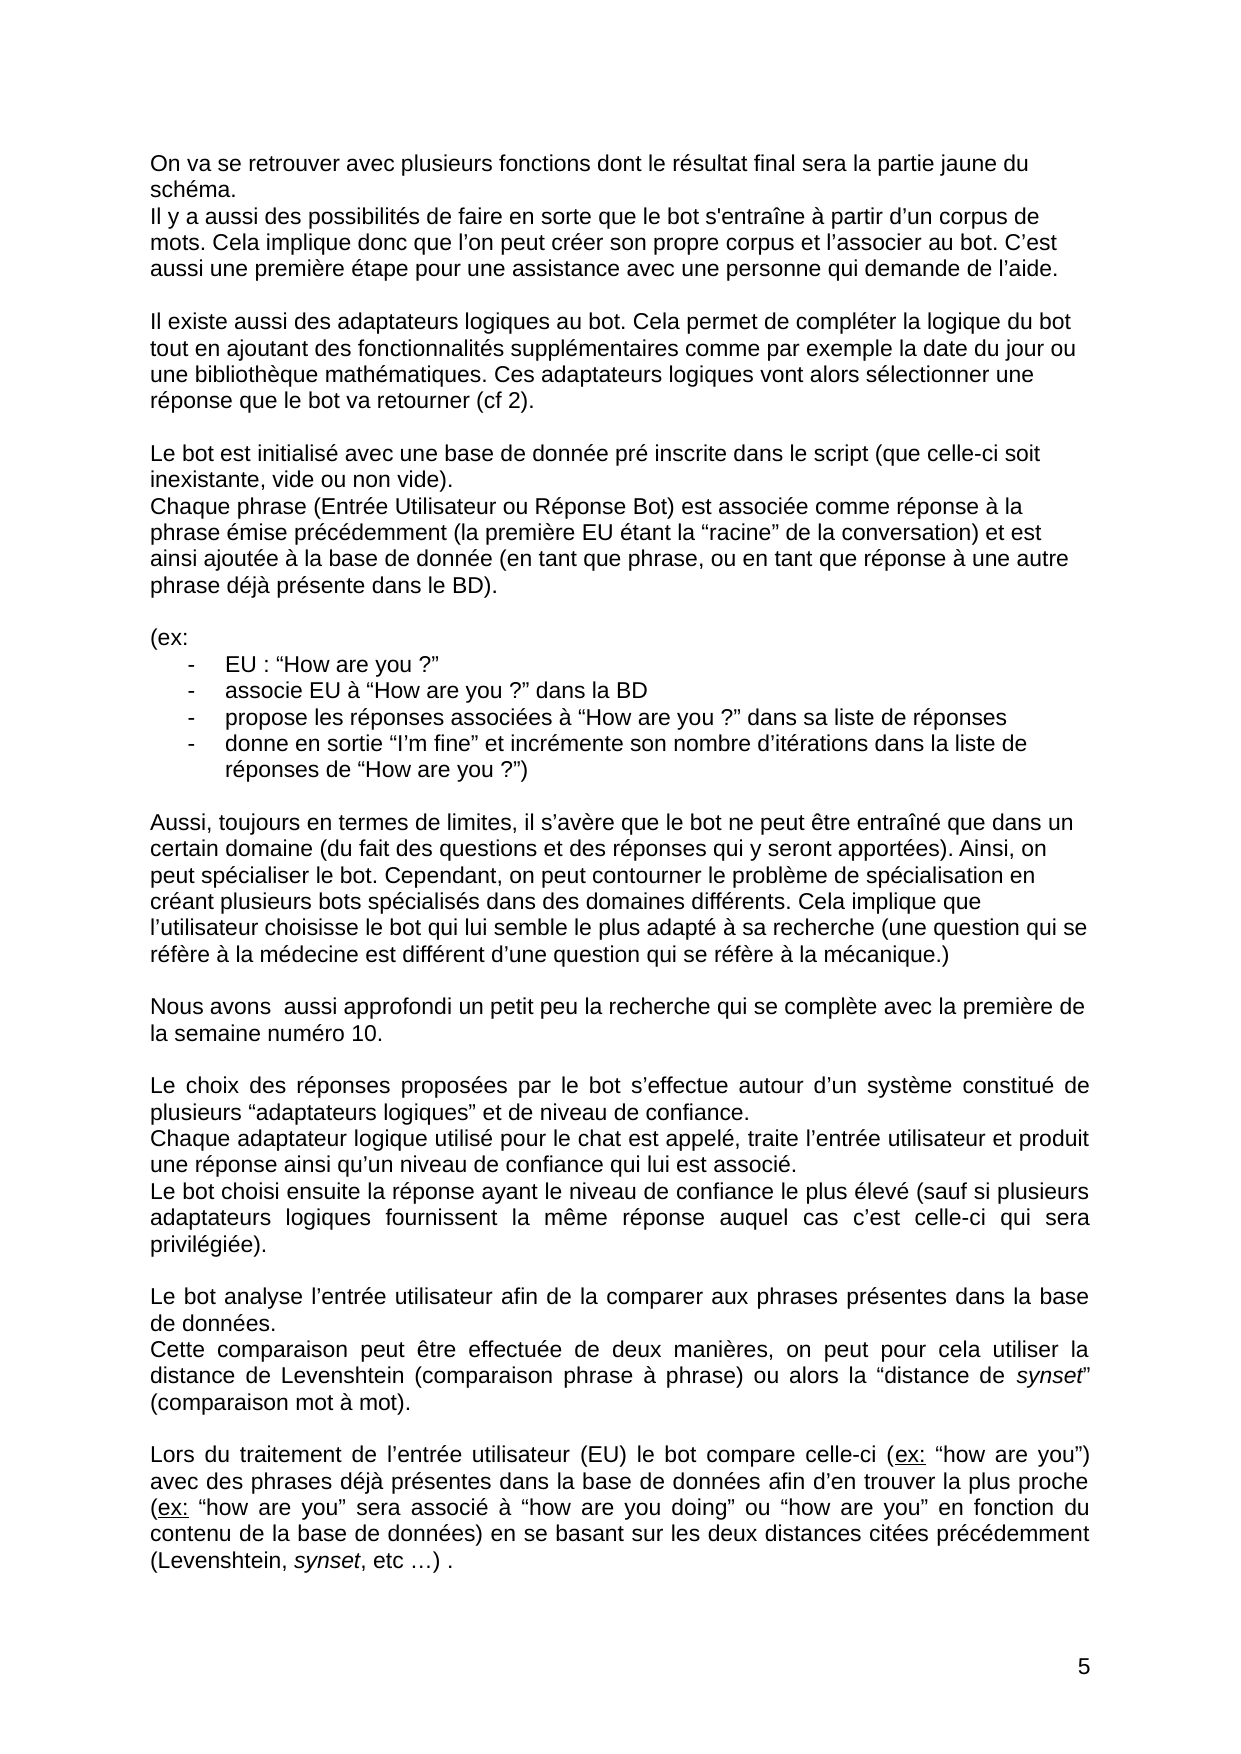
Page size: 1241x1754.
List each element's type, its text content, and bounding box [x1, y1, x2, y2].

text Le bot choisi ensuite la réponse ayant le niveau de confiance le plus élevé (sauf si plusieurs adaptateurs logiques fournissent la même réponse auquel cas c’est celle-ci qui sera privilégiée). [150, 1178, 1090, 1257]
list donne en sortie “I’m fine” et incrémente son nombre d’itérations dans la liste de réponses de “How are you ?”) [187, 730, 1090, 782]
text Le bot est initialisé avec une base de donnée pré inscrite dans le script (que celle-ci soit inexistante, vide ou non vide). [150, 440, 1090, 493]
text On va se retrouver avec plusieurs fonctions dont le résultat final sera la partie jaune du schéma. [150, 150, 1090, 203]
text (ex: [150, 624, 1090, 651]
list propose les réponses associées à “How are you ?” dans sa liste de réponses [187, 703, 1090, 730]
text Chaque adaptateur logique utilisé pour le chat est appelé, traite l’entrée utilisateur et produit une réponse ainsi qu’un niveau de confiance qui lui est associé. [150, 1125, 1090, 1178]
text Le bot analyse l’entrée utilisateur afin de la comparer aux phrases présentes dans la base de données. [150, 1283, 1090, 1336]
text Le choix des réponses proposées par le bot s’effectue autour d’un système constitué de plusieurs “adaptateurs logiques” et de niveau de confiance. [150, 1072, 1090, 1125]
list EU : “How are you ?” [187, 651, 1090, 677]
text Lors du traitement de l’entrée utilisateur (EU) le bot compare celle-ci (ex: “how are you”) avec des phrases déjà présentes dans la base de données afin d’en trouver la plus proche (ex: “how are you” sera associé à “how are you doing” ou “how are you” en fonction du contenu de la base de données) en se basant sur les deux distances citées précédemment (Levenshtein, synset, etc …) . [150, 1441, 1090, 1573]
text Cette comparaison peut être effectuée de deux manières, on peut pour cela utiliser la distance de Levenshtein (comparaison phrase à phrase) ou alors la “distance de synset” (comparaison mot à mot). [150, 1336, 1090, 1415]
text Il y a aussi des possibilités de faire en sorte que le bot s'entraîne à partir d’un corpus de mots. Cela implique donc que l’on peut créer son propre corpus et l’associer au bot. C’est aussi une première étape pour une assistance avec une personne qui demande de l’aide. [150, 203, 1090, 282]
text Chaque phrase (Entrée Utilisateur ou Réponse Bot) est associée comme réponse à la phrase émise précédemment (la première EU étant la “racine” de la conversation) et est ainsi ajoutée à la base de donnée (en tant que phrase, ou en tant que réponse à une autre phrase déjà présente dans le BD). [150, 493, 1090, 598]
list associe EU à “How are you ?” dans la BD [187, 677, 1090, 703]
text Il existe aussi des adaptateurs logiques au bot. Cela permet de compléter la logique du bot tout en ajoutant des fonctionnalités supplémentaires comme par exemple la date du jour ou une bibliothèque mathématiques. Ces adaptateurs logiques vont alors sélectionner une réponse que le bot va retourner (cf 2). [150, 308, 1090, 413]
text Nous avons aussi approfondi un petit peu la recherche qui se complète avec la première de la semaine numéro 10. [150, 993, 1090, 1046]
text Aussi, toujours en termes de limites, il s’avère que le bot ne peut être entraîné que dans un certain domaine (du fait des questions et des réponses qui y seront apportées). Ainsi, on peut spécialiser le bot. Cependant, on peut contourner le problème de spécialisation en créant plusieurs bots spécialisés dans des domaines différents. Cela implique que l’utilisateur choisisse le bot qui lui semble le plus adapté à sa recherche (une question qui se réfère à la médecine est différent d’une question qui se réfère à la mécanique.) [150, 809, 1090, 967]
